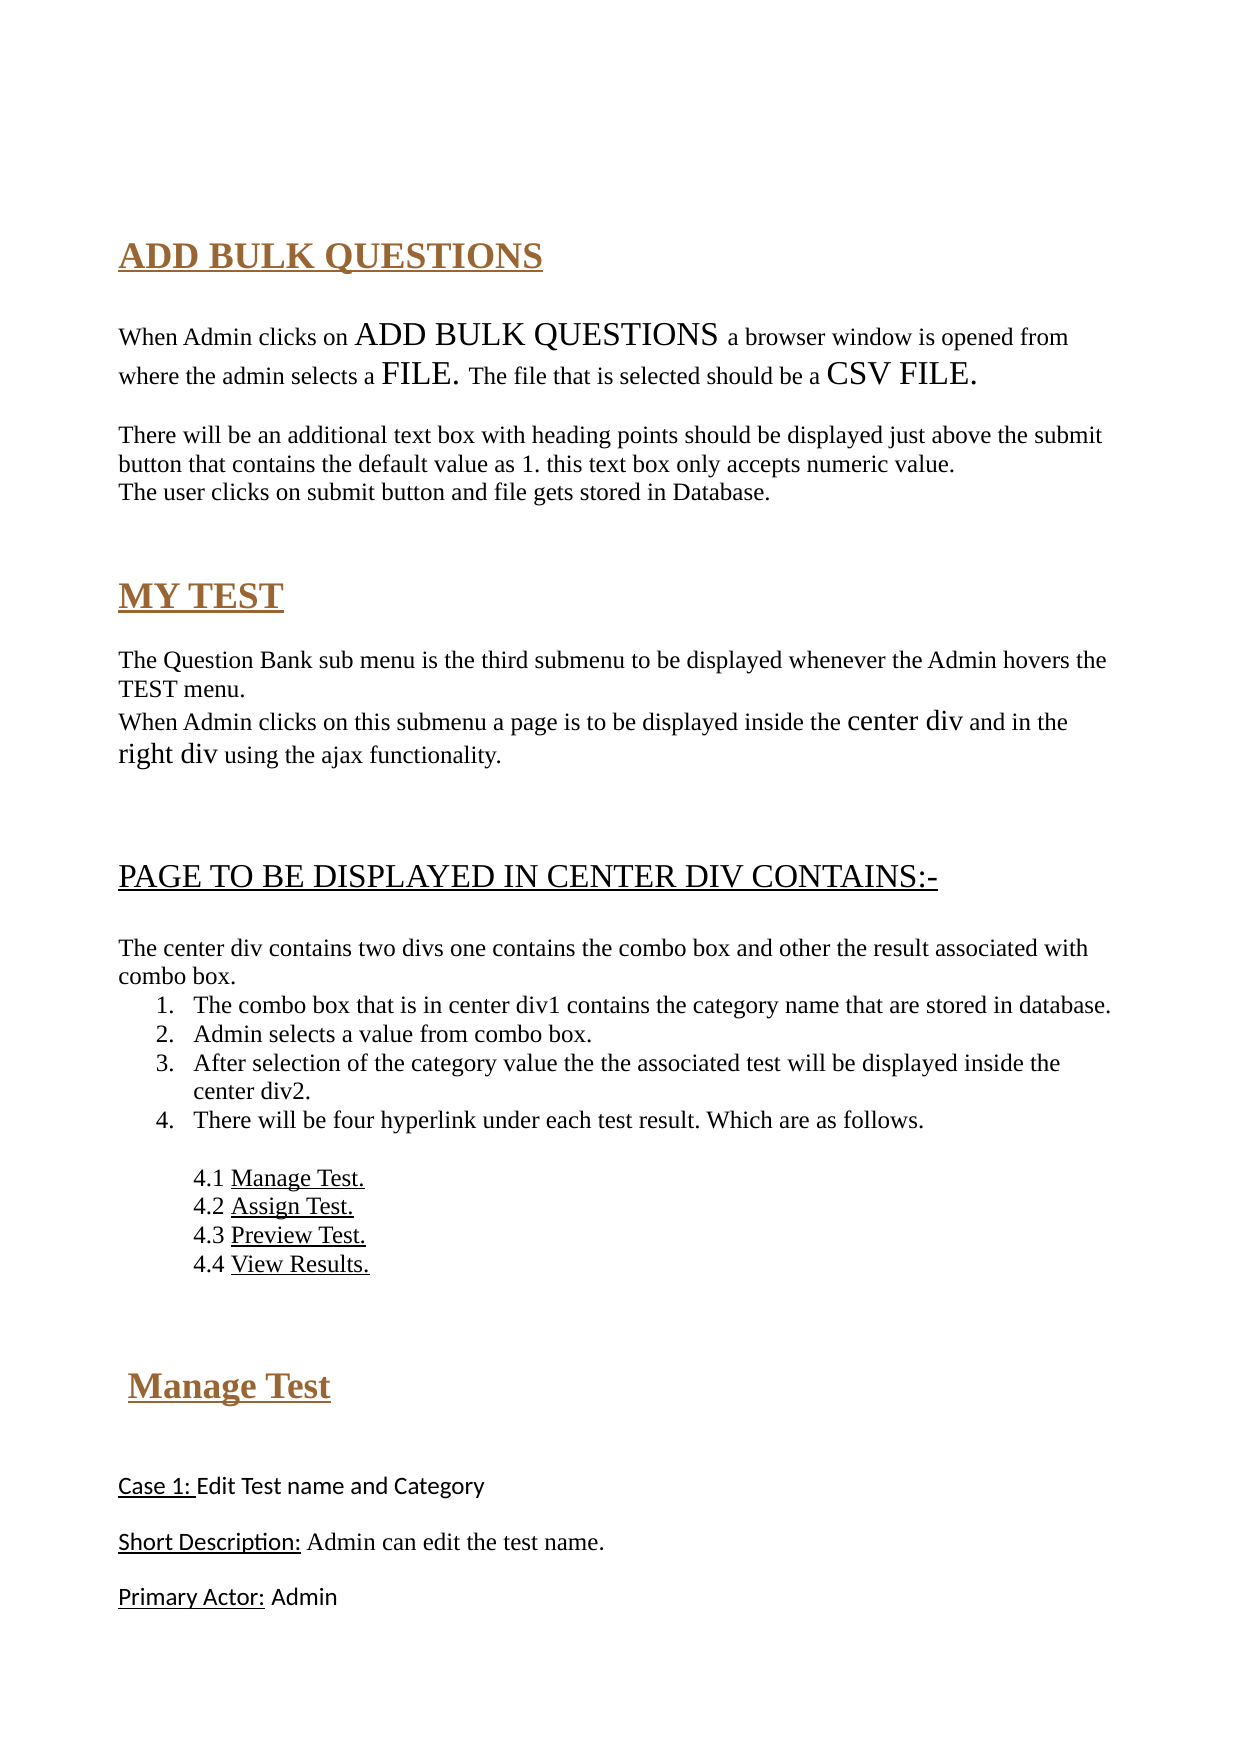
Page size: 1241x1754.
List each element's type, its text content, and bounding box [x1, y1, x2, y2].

text MY TEST [118, 573, 1122, 616]
list Admin selects a value from combo box. [156, 1019, 1122, 1048]
text Manage Test [118, 1364, 1122, 1407]
list 4.4 View Results. [156, 1249, 1122, 1278]
list 4.1 Manage Test. [156, 1163, 1122, 1191]
list 4.3 Preview Test. [156, 1220, 1122, 1249]
list After selection of the category value the the associated test will be displayed inside the center div2. [156, 1048, 1122, 1105]
list There will be four hyperlink under each test result. Which are as follows. [156, 1105, 1122, 1134]
text Short Description: Admin can edit the test name. [118, 1526, 1122, 1556]
text Primary Actor: Admin [118, 1581, 1122, 1612]
text The Question Bank sub menu is the third submenu to be displayed whenever the Admin hovers the TEST menu. [118, 645, 1122, 703]
text Case 1: Edit Test name and Category [118, 1470, 1122, 1501]
text When Admin clicks on this submenu a page is to be displayed inside the center div and in the right div using the ajax functionality. [118, 703, 1122, 770]
list 4.2 Assign Test. [156, 1191, 1122, 1220]
text PAGE TO BE DISPLAYED IN CENTER DIV CONTAINS:- [118, 856, 1122, 894]
list The combo box that is in center div1 contains the category name that are stored in database. [156, 990, 1122, 1019]
text When Admin clicks on ADD BULK QUESTIONS a browser window is opened from where the admin selects a FILE. The file that is selected should be a CSV FILE. [118, 314, 1122, 391]
text There will be an additional text box with heading points should be displayed just above the submit button that contains the default value as 1. this text box only accepts numeric value. [118, 420, 1122, 477]
text The center div contains two divs one contains the combo box and other the result associated with combo box. [118, 933, 1122, 990]
text The user clicks on submit button and file gets stored in Database. [118, 477, 1122, 506]
text ADD BULK QUESTIONS [118, 233, 1122, 276]
